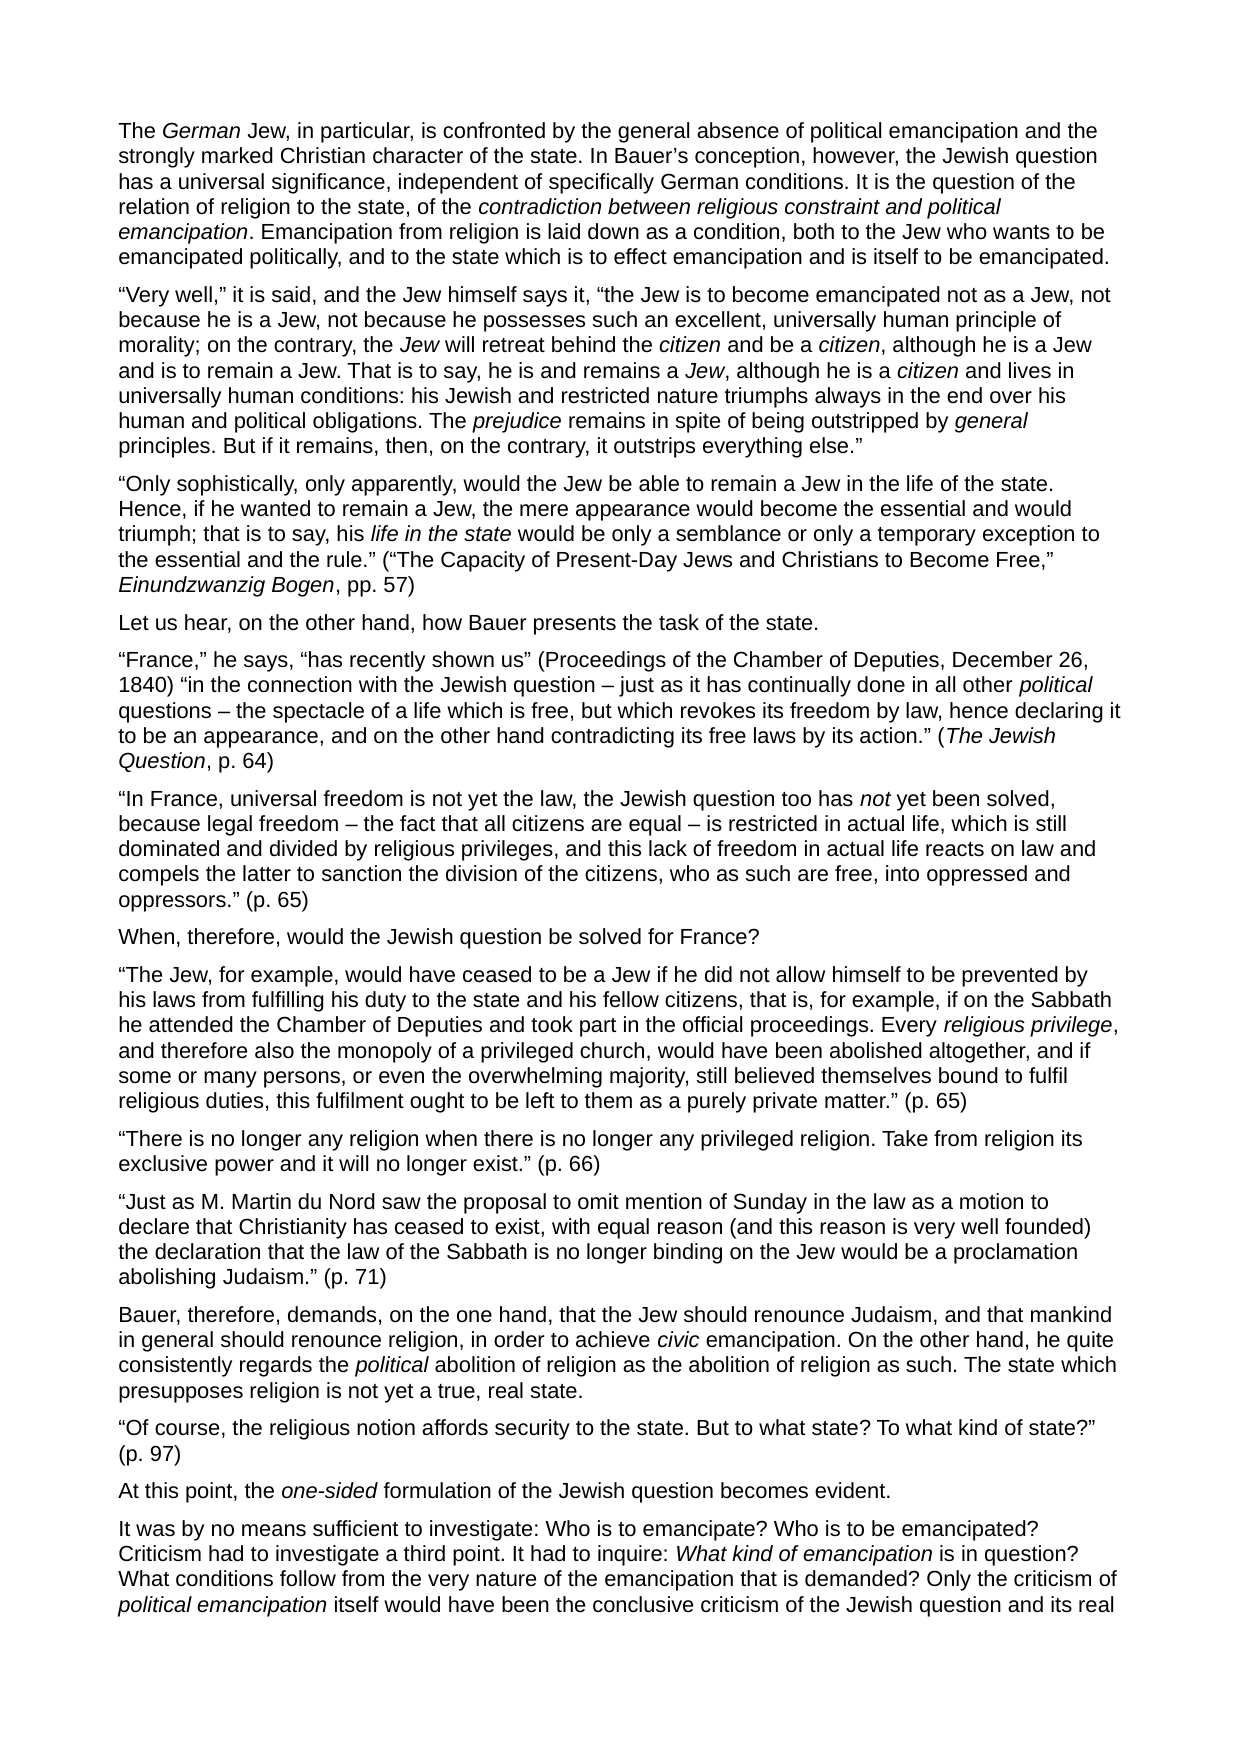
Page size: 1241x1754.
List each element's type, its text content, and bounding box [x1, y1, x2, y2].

text “Very well,” it is said, and the Jew himself says it, “the Jew is to become emancipated not as a Jew, not because he is a Jew, not because he possesses such an excellent, universally human principle of morality; on the contrary, the Jew will retreat behind the citizen and be a citizen, although he is a Jew and is to remain a Jew. That is to say, he is and remains a Jew, although he is a citizen and lives in universally human conditions: his Jewish and restricted nature triumphs always in the end over his human and political obligations. The prejudice remains in spite of being outstripped by general principles. But if it remains, then, on the contrary, it outstrips everything else.” [118, 282, 1122, 458]
text Let us hear, on the other hand, how Bauer presents the task of the state. [118, 609, 1122, 634]
text It was by no means sufficient to investigate: Who is to emancipate? Who is to be emancipated? Criticism had to investigate a third point. It had to inquire: What kind of emancipation is in question? What conditions follow from the very nature of the emancipation that is demanded? Only the criticism of political emancipation itself would have been the conclusive criticism of the Jewish question and its real [118, 1516, 1122, 1617]
text “The Jew, for example, would have ceased to be a Jew if he did not allow himself to be prevented by his laws from fulfilling his duty to the state and his fellow citizens, that is, for example, if on the Sabbath he attended the Chamber of Deputies and took part in the official proceedings. Every religious privilege, and therefore also the monopoly of a privileged church, would have been abolished altogether, and if some or many persons, or even the overwhelming majority, still believed themselves bound to fulfil religious duties, this fulfilment ought to be left to them as a purely private matter.” (p. 65) [118, 962, 1122, 1113]
text “There is no longer any religion when there is no longer any privileged religion. Take from religion its exclusive power and it will no longer exist.” (p. 66) [118, 1126, 1122, 1176]
text “Only sophistically, only apparently, would the Jew be able to remain a Jew in the life of the state. Hence, if he wanted to remain a Jew, the mere appearance would become the essential and would triumph; that is to say, his life in the state would be only a semblance or only a temporary exception to the essential and the rule.” (“The Capacity of Present-Day Jews and Christians to Become Free,” Einundzwanzig Bogen, pp. 57) [118, 471, 1122, 597]
text “France,” he says, “has recently shown us” (Proceedings of the Chamber of Deputies, December 26, 1840) “in the connection with the Jewish question – just as it has continually done in all other political questions – the spectacle of a life which is free, but which revokes its freedom by law, hence declaring it to be an appearance, and on the other hand contradicting its free laws by its action.” (The Jewish Question, p. 64) [118, 647, 1122, 773]
text “In France, universal freedom is not yet the law, the Jewish question too has not yet been solved, because legal freedom – the fact that all citizens are equal – is restricted in actual life, which is still dominated and divided by religious privileges, and this lack of freedom in actual life reacts on law and compels the latter to sanction the division of the citizens, who as such are free, into oppressed and oppressors.” (p. 65) [118, 786, 1122, 912]
text When, therefore, would the Jewish question be solved for France? [118, 924, 1122, 949]
text “Just as M. Martin du Nord saw the proposal to omit mention of Sunday in the law as a motion to declare that Christianity has ceased to exist, with equal reason (and this reason is very well founded) the declaration that the law of the Sabbath is no longer binding on the Jew would be a proclamation abolishing Judaism.” (p. 71) [118, 1188, 1122, 1289]
text The German Jew, in particular, is confronted by the general absence of political emancipation and the strongly marked Christian character of the state. In Bauer’s conception, however, the Jewish question has a universal significance, independent of specifically German conditions. It is the question of the relation of religion to the state, of the contradiction between religious constraint and political emancipation. Emancipation from religion is laid down as a condition, both to the Jew who wants to be emancipated politically, and to the state which is to effect emancipation and is itself to be emancipated. [118, 118, 1122, 269]
text Bauer, therefore, demands, on the one hand, that the Jew should renounce Judaism, and that mankind in general should renounce religion, in order to achieve civic emancipation. On the other hand, he quite consistently regards the political abolition of religion as the abolition of religion as such. The state which presupposes religion is not yet a true, real state. [118, 1302, 1122, 1403]
text At this point, the one-sided formulation of the Jewish question becomes evident. [118, 1478, 1122, 1503]
text “Of course, the religious notion affords security to the state. But to what state? To what kind of state?” (p. 97) [118, 1415, 1122, 1466]
